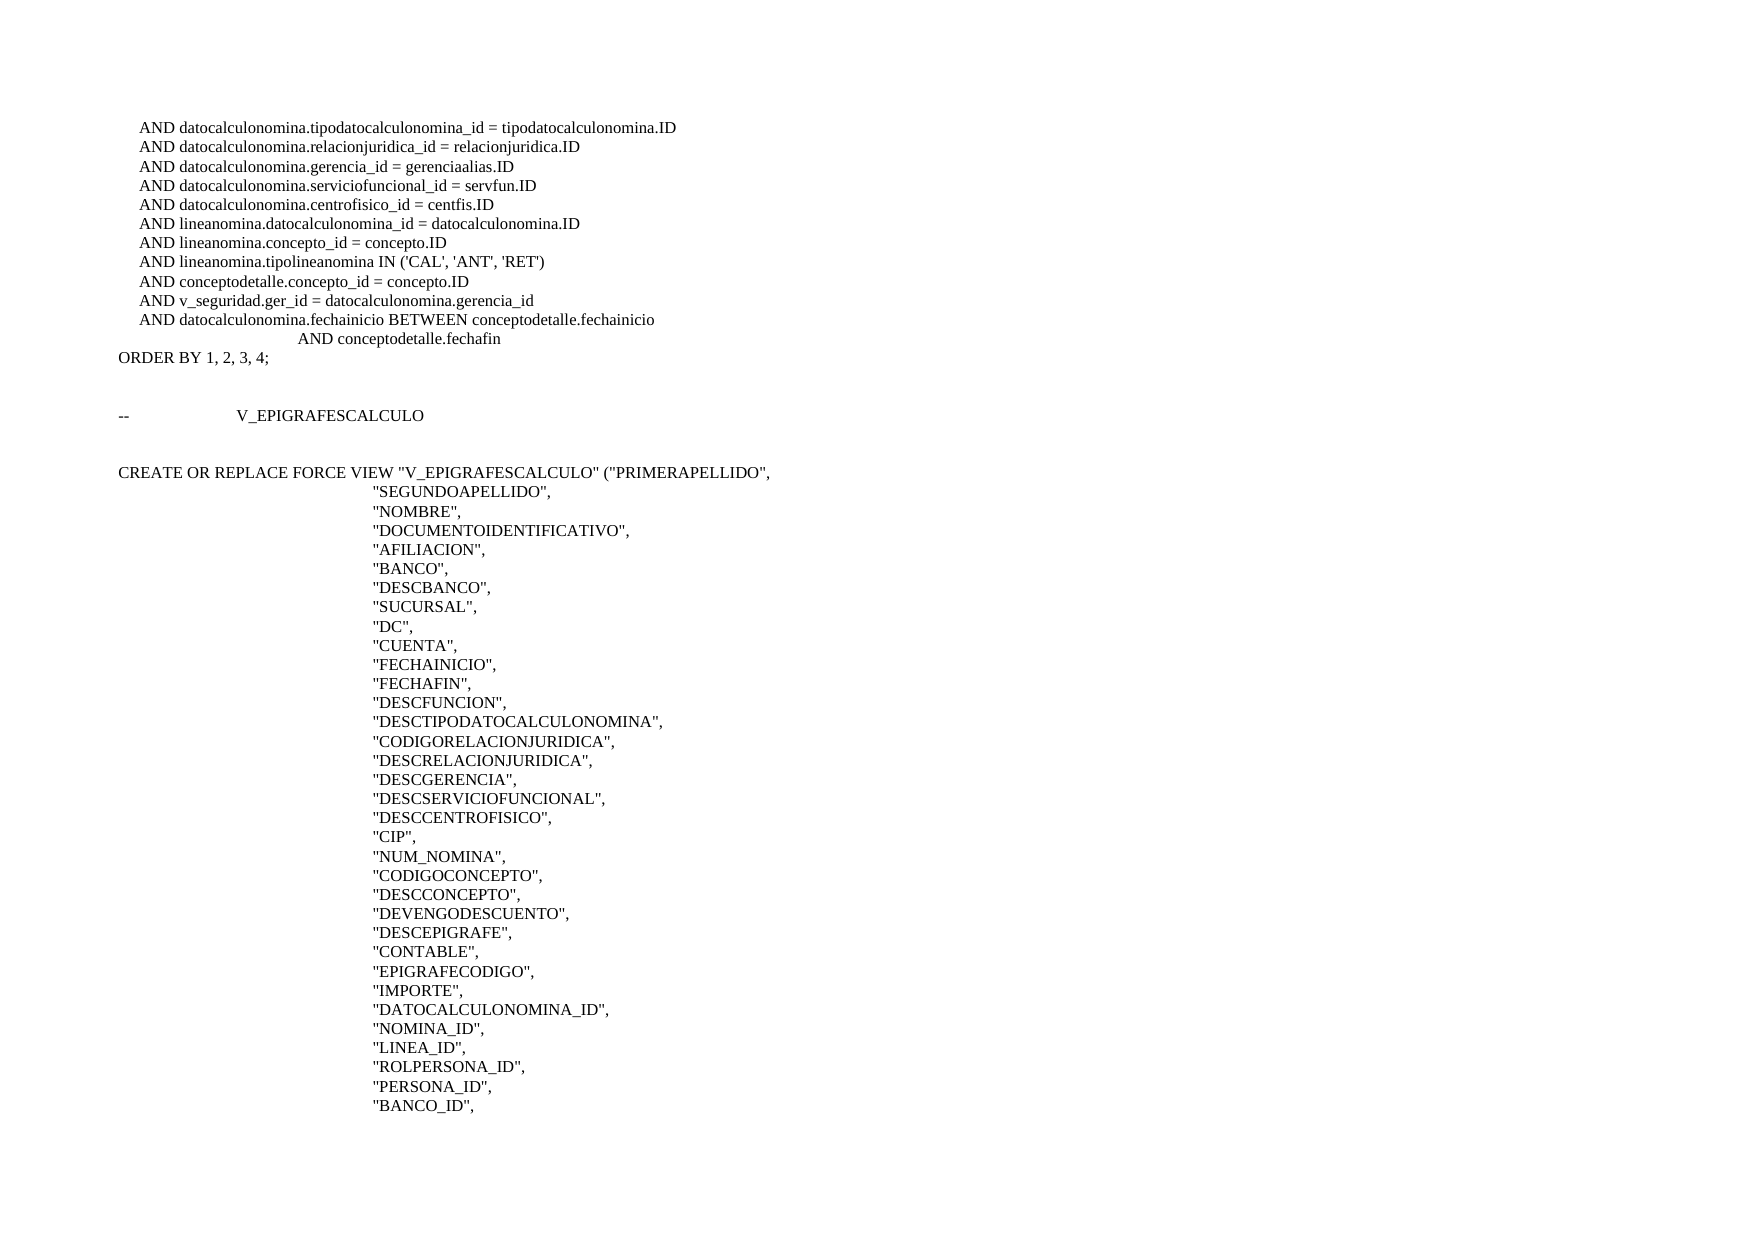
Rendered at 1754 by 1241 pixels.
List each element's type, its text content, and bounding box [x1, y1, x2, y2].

text "FECHAFIN", [118, 674, 1636, 693]
text "NOMINA_ID", [118, 1019, 1636, 1038]
text "DESCFUNCION", [118, 693, 1636, 712]
text "NOMBRE", [118, 501, 1636, 521]
text AND datocalculonomina.centrofisico_id = centfis.ID [118, 195, 1636, 214]
text AND lineanomina.datocalculonomina_id = datocalculonomina.ID [118, 214, 1636, 233]
text "FECHAINICIO", [118, 655, 1636, 674]
text AND lineanomina.concepto_id = concepto.ID [118, 233, 1636, 252]
text "DESCEPIGRAFE", [118, 923, 1636, 942]
text "DESCRELACIONJURIDICA", [118, 751, 1636, 770]
text "DESCTIPODATOCALCULONOMINA", [118, 712, 1636, 731]
text "NUM_NOMINA", [118, 846, 1636, 866]
text AND v_seguridad.ger_id = datocalculonomina.gerencia_id [118, 291, 1636, 310]
text "CIP", [118, 827, 1636, 846]
text "CUENTA", [118, 636, 1636, 655]
text "CODIGOCONCEPTO", [118, 866, 1636, 885]
text "DESCCONCEPTO", [118, 885, 1636, 904]
text "PERSONA_ID", [118, 1076, 1636, 1096]
text -- V_EPIGRAFESCALCULO [118, 406, 1636, 425]
text "EPIGRAFECODIGO", [118, 961, 1636, 981]
text AND conceptodetalle.fechafin [118, 329, 1636, 348]
text "CODIGORELACIONJURIDICA", [118, 731, 1636, 751]
text "CONTABLE", [118, 942, 1636, 961]
text "DESCGERENCIA", [118, 770, 1636, 789]
text "LINEA_ID", [118, 1038, 1636, 1057]
text "DATOCALCULONOMINA_ID", [118, 1000, 1636, 1019]
text "SUCURSAL", [118, 597, 1636, 616]
text ORDER BY 1, 2, 3, 4; [118, 348, 1636, 367]
text AND conceptodetalle.concepto_id = concepto.ID [118, 271, 1636, 291]
text "BANCO_ID", [118, 1096, 1636, 1115]
text "IMPORTE", [118, 981, 1636, 1000]
text AND datocalculonomina.gerencia_id = gerenciaalias.ID [118, 156, 1636, 176]
text AND lineanomina.tipolineanomina IN ('CAL', 'ANT', 'RET') [118, 252, 1636, 271]
text "DESCBANCO", [118, 578, 1636, 597]
text AND datocalculonomina.fechainicio BETWEEN conceptodetalle.fechainicio [118, 310, 1636, 329]
text CREATE OR REPLACE FORCE VIEW "V_EPIGRAFESCALCULO" ("PRIMERAPELLIDO", [118, 463, 1636, 482]
text "AFILIACION", [118, 540, 1636, 559]
text AND datocalculonomina.relacionjuridica_id = relacionjuridica.ID [118, 137, 1636, 156]
text AND datocalculonomina.tipodatocalculonomina_id = tipodatocalculonomina.ID [118, 118, 1636, 137]
text "DESCSERVICIOFUNCIONAL", [118, 789, 1636, 808]
text "ROLPERSONA_ID", [118, 1057, 1636, 1076]
text "DEVENGODESCUENTO", [118, 904, 1636, 923]
text "SEGUNDOAPELLIDO", [118, 482, 1636, 501]
text "DC", [118, 616, 1636, 636]
text "BANCO", [118, 559, 1636, 578]
text "DOCUMENTOIDENTIFICATIVO", [118, 521, 1636, 540]
text AND datocalculonomina.serviciofuncional_id = servfun.ID [118, 176, 1636, 195]
text "DESCCENTROFISICO", [118, 808, 1636, 827]
